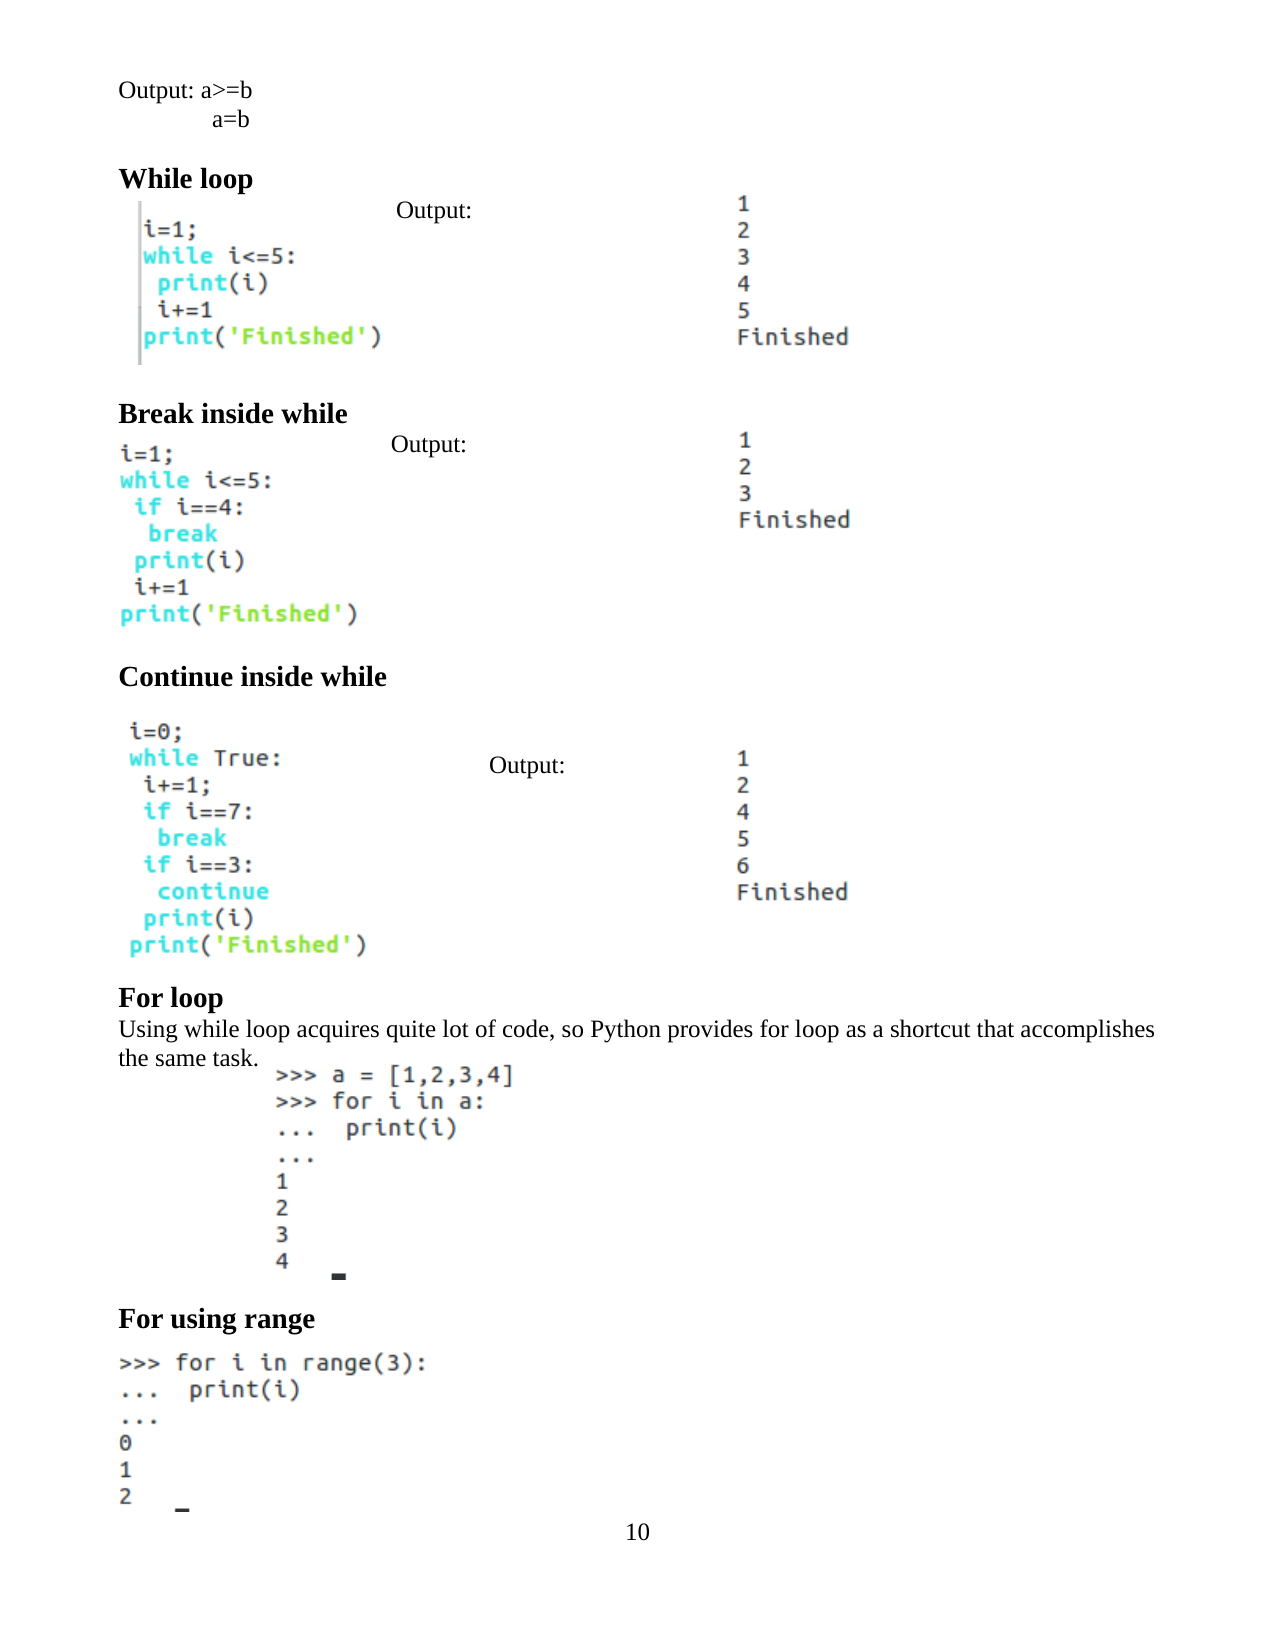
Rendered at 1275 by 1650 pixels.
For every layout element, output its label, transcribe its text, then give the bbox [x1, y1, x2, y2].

text Continue inside while [118, 659, 1157, 693]
text Output: [118, 195, 737, 223]
text a=b [118, 104, 1157, 132]
text [118, 751, 129, 779]
text Output: a>=b [118, 75, 1157, 104]
text Using while loop acquires quite lot of code, so Python provides for loop as a shortcut that accomplishes the same task. [118, 1014, 1157, 1072]
text [952, 195, 1157, 223]
text Output: [118, 429, 737, 458]
text Output: [489, 751, 735, 779]
text [887, 751, 1157, 779]
text For loop [118, 981, 1157, 1014]
text [905, 429, 1157, 458]
text Break inside while [118, 396, 1157, 429]
text For using range [118, 1302, 1157, 1335]
text While loop [118, 161, 1157, 195]
